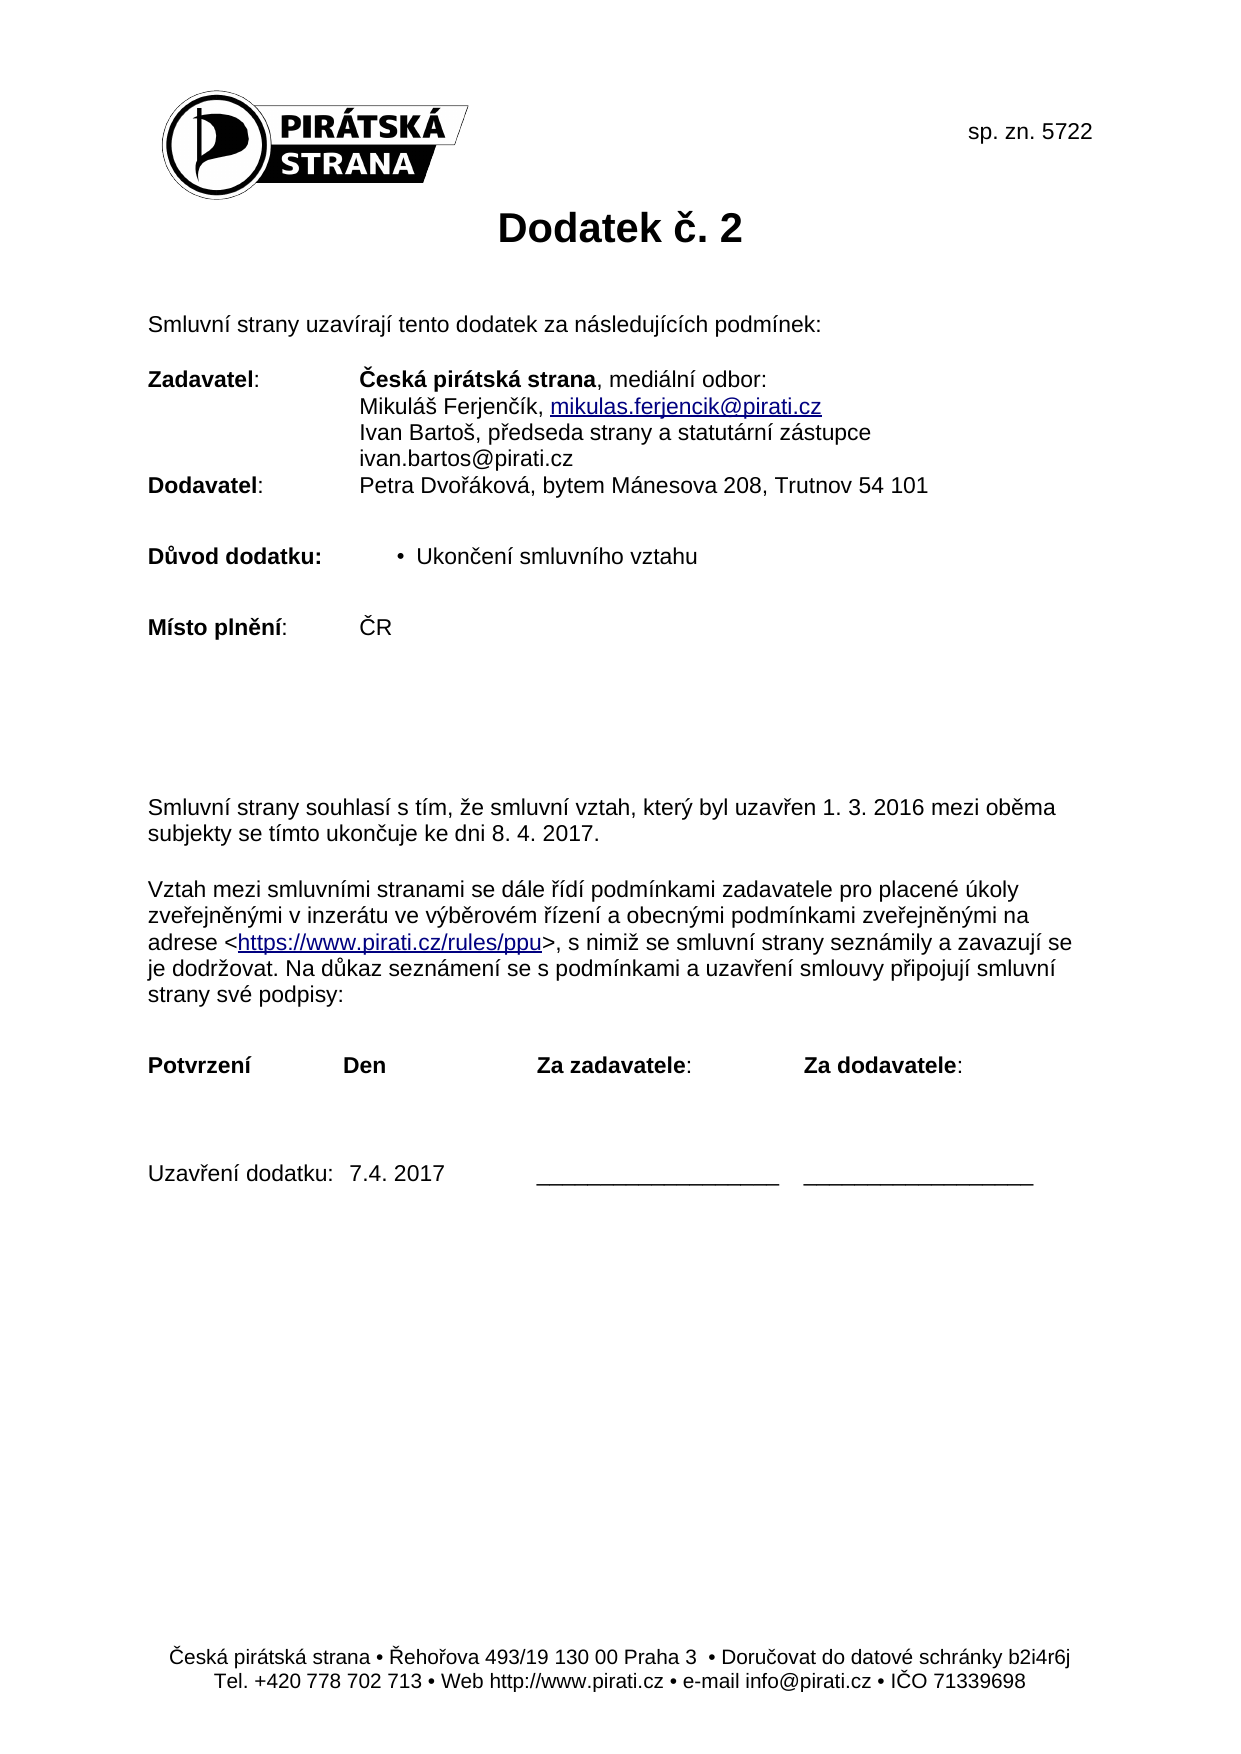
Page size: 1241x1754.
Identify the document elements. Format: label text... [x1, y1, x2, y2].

table_header Za zadavatele: [537, 1037, 804, 1146]
table_cell Petra Dvořáková, bytem Mánesova 208, Trutnov 54 101 [359, 472, 1093, 543]
table_cell Ukončení smluvního vztahu [359, 543, 1093, 614]
table_header Den [343, 1037, 537, 1146]
text Smluvní strany uzavírají tento dodatek za následujících podmínek: [148, 311, 1093, 337]
table_cell __________________ [804, 1146, 1093, 1208]
text Vztah mezi smluvními stranami se dále řídí podmínkami zadavatele pro placené úkoly zveřejněnými v inzerátu ve výběrovém řízení a obecnými podmínkami zveřejněnými na adrese <https://www.pirati.cz/rules/ppu>, s nimiž se smluvní strany seznámily a zavazují se je dodržovat. Na důkaz seznámení se s podmínkami a uzavření smlouvy připojují smluvní strany své podpisy: [148, 876, 1093, 1007]
table_cell 7.4. 2017 [343, 1146, 537, 1208]
table_header Zadavatel: [148, 366, 359, 472]
picture [147, 75, 483, 214]
table_cell Uzavření dodatku: [148, 1146, 343, 1208]
table_cell Místo plnění: [148, 614, 359, 661]
table_cell Důvod dodatku: [148, 543, 359, 614]
text Smluvní strany souhlasí s tím, že smluvní vztah, který byl uzavřen 1. 3. 2016 mezi oběma subjekty se tímto ukončuje ke dni 8. 4. 2017. [148, 793, 1093, 846]
table_cell [148, 738, 359, 764]
table_cell [148, 661, 359, 738]
table_header Za dodavatele: [804, 1037, 1093, 1146]
table_cell [359, 661, 1093, 738]
table_cell ČR [359, 614, 1093, 661]
text sp. zn. 5722 [483, 118, 1093, 144]
table_cell ___________________ [537, 1146, 804, 1208]
table_cell [359, 738, 1093, 764]
table_header Potvrzení [148, 1037, 343, 1146]
subtitle Dodatek č. 2 [148, 203, 1093, 251]
table_cell Dodavatel: [148, 472, 359, 543]
table_header Česká pirátská strana, mediální odbor: Mikuláš Ferjenčík, mikulas.ferjencik@pirati.cz Ivan Bartoš, předseda strany a statutární zástupce ivan.bartos@pirati.cz [359, 366, 1093, 472]
